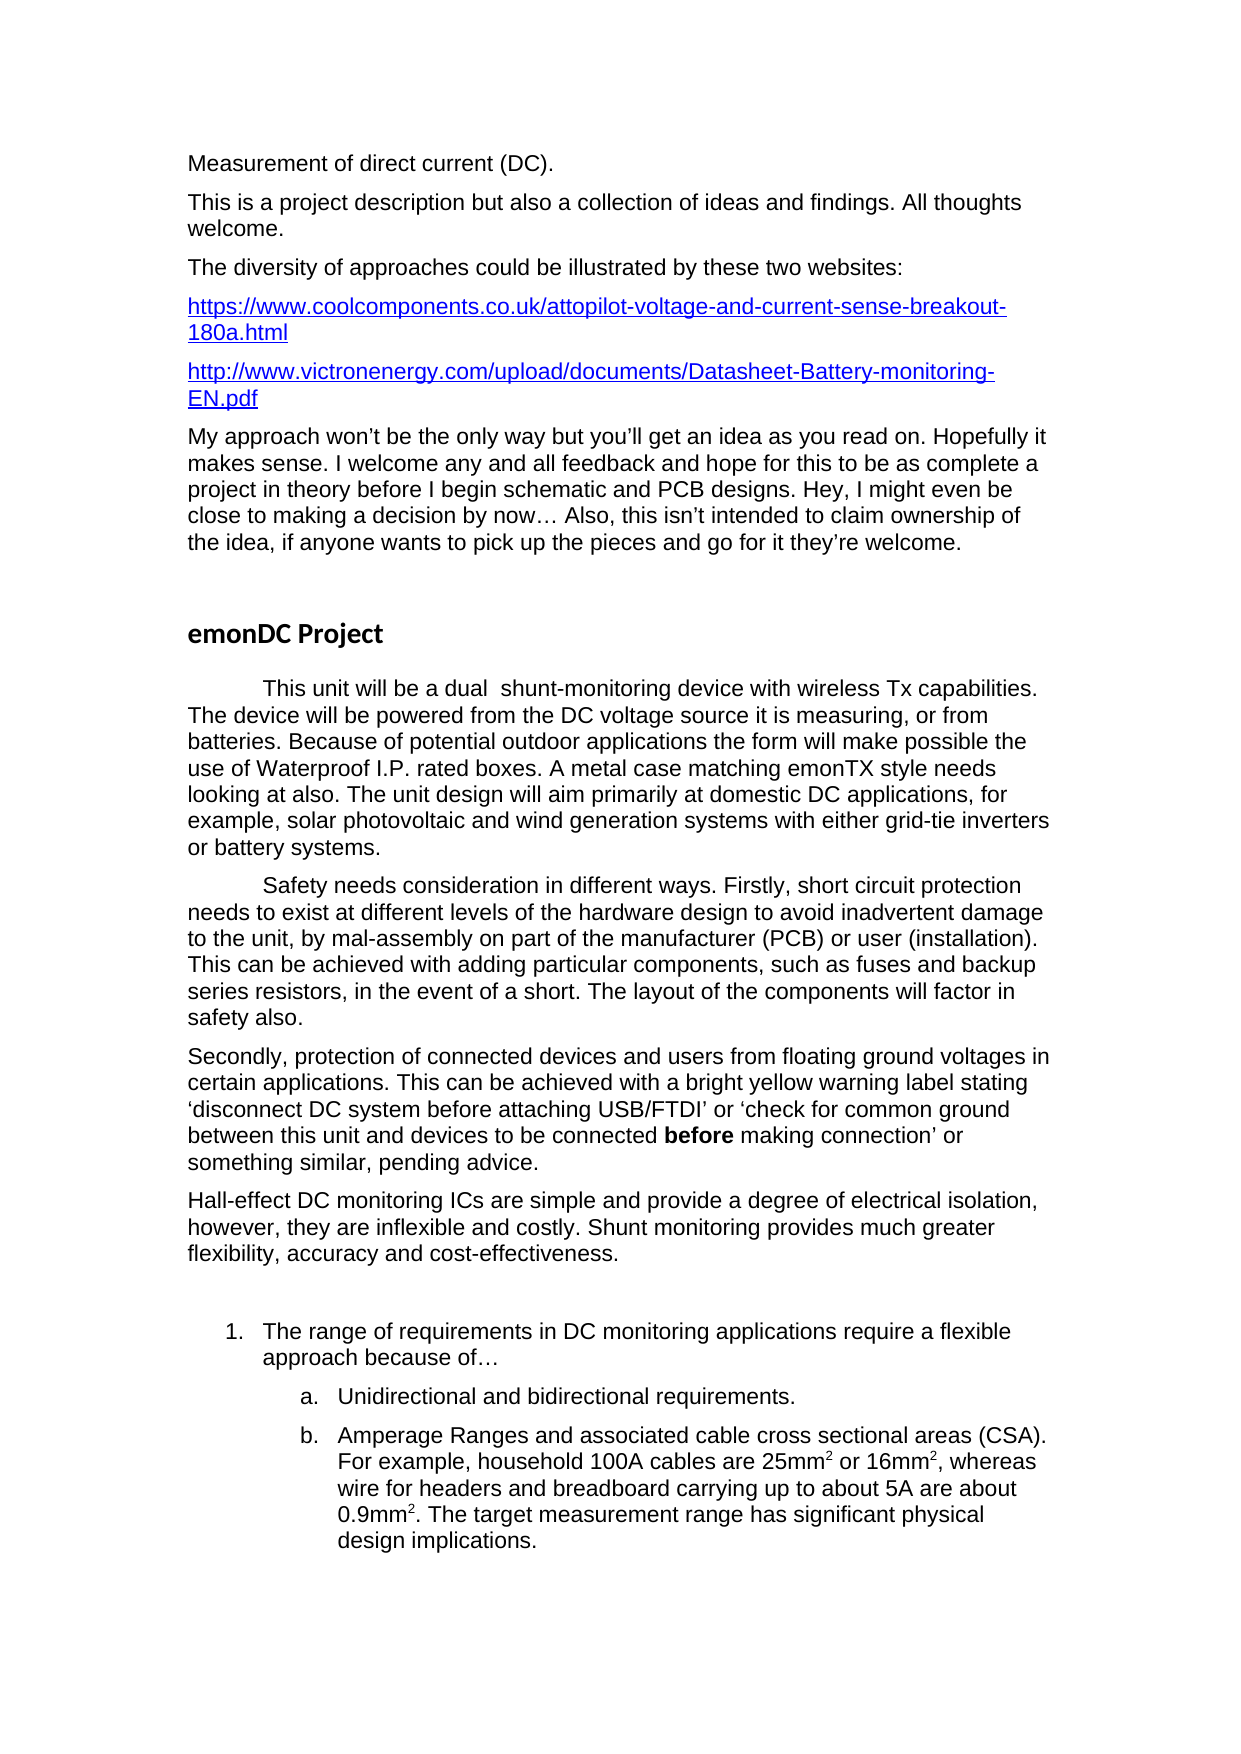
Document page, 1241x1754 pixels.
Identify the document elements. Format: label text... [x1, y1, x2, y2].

text Safety needs consideration in different ways. Firstly, short circuit protection needs to exist at different levels of the hardware design to avoid inadvertent damage to the unit, by mal-assembly on part of the manufacturer (PCB) or user (installation). This can be achieved with adding particular components, such as fuses and backup series resistors, in the event of a short. The layout of the components will factor in safety also. [187, 872, 1053, 1031]
text My approach won’t be the only way but you’ll get an idea as you read on. Hopefully it makes sense. I welcome any and all feedback and hope for this to be as complete a project in theory before I begin schematic and PCB designs. Hey, I might even be close to making a decision by now… Also, this isn’t intended to claim ownership of the idea, if anyone wants to pick up the pieces and go for it they’re welcome. [187, 423, 1053, 555]
text Secondly, protection of connected devices and users from floating ground voltages in certain applications. This can be achieved with a bright yellow warning label stating ‘disconnect DC system before attaching USB/FTDI’ or ‘check for common ground between this unit and devices to be connected before making connection’ or something similar, pending advice. [187, 1043, 1053, 1175]
list Amperage Ranges and associated cable cross sectional areas (CSA). For example, household 100A cables are 25mm2 or 16mm2, whereas wire for headers and breadboard carrying up to about 5A are about 0.9mm2. The target measurement range has significant physical design implications. [300, 1422, 1053, 1553]
text This unit will be a dual shunt-monitoring device with wireless Tx capabilities. The device will be powered from the DC voltage source it is measuring, or from batteries. Because of potential outdoor applications the form will make possible the use of Waterproof I.P. rated boxes. A metal case matching emonTX style needs looking at also. The unit design will aim primarily at domestic DC applications, for example, solar photovoltaic and wind generation systems with either grid-tie inverters or battery systems. [187, 675, 1053, 860]
text The diversity of approaches could be illustrated by these two websites: [187, 254, 1053, 280]
list Unidirectional and bidirectional requirements. [300, 1383, 1053, 1409]
text http://www.victronenergy.com/upload/documents/Datasheet-Battery-monitoring-EN.pdf [187, 358, 1053, 411]
subtitle emonDC Project [187, 615, 1053, 650]
text This is a project description but also a collection of ideas and findings. All thoughts welcome. [187, 189, 1053, 242]
text Hall-effect DC monitoring ICs are simple and provide a degree of electrical isolation, however, they are inflexible and costly. Shunt monitoring provides much greater flexibility, accuracy and cost-effectiveness. [187, 1187, 1053, 1266]
text https://www.coolcomponents.co.uk/attopilot-voltage-and-current-sense-breakout-180a.html [187, 293, 1053, 346]
text Measurement of direct current (DC). [187, 150, 1053, 176]
list The range of requirements in DC monitoring applications require a flexible approach because of… [225, 1318, 1053, 1370]
